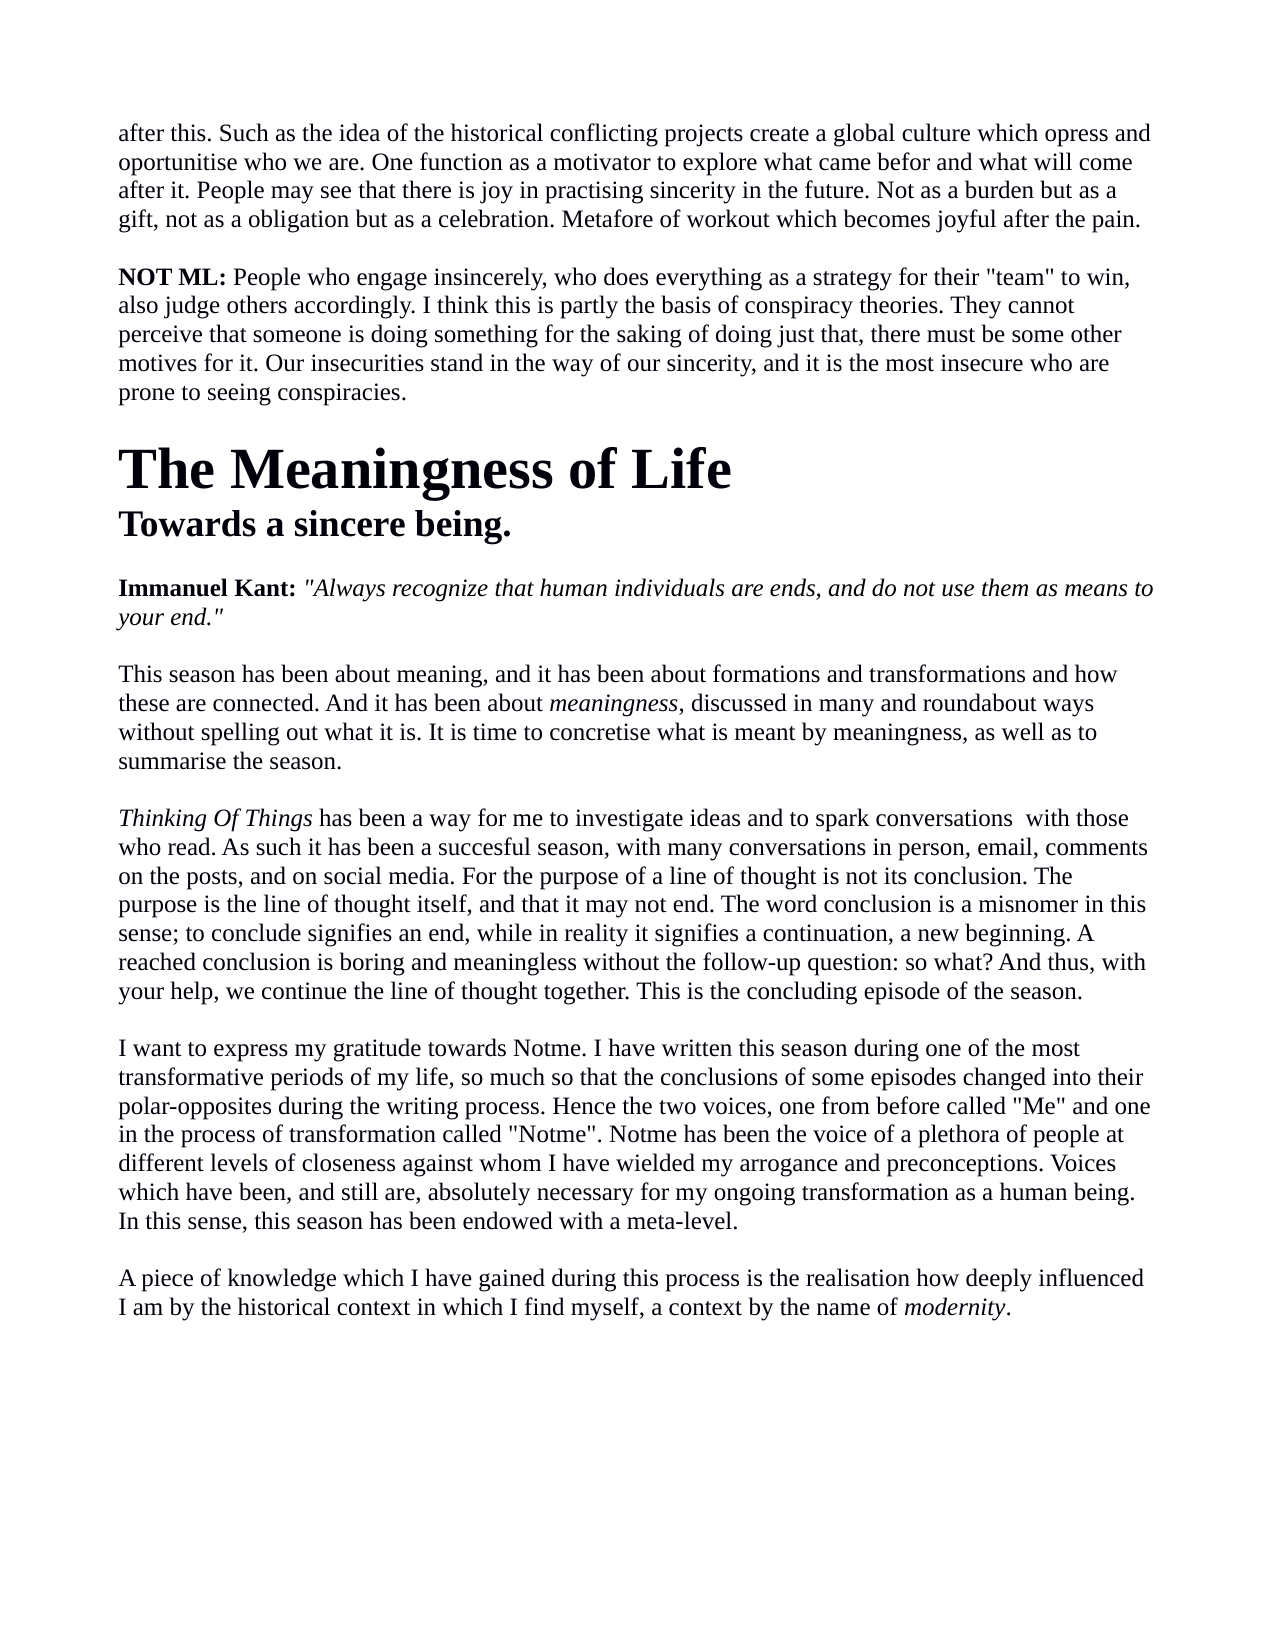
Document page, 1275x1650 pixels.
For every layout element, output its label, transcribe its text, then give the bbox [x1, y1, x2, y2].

title The Meaningness of Life Towards a sincere being. [118, 434, 1157, 544]
text This season has been about meaning, and it has been about formations and transformations and how these are connected. And it has been about meaningness, discussed in many and roundabout ways without spelling out what it is. It is time to concretise what is meant by meaningness, as well as to summarise the season. [118, 659, 1157, 774]
text NOT ML: People who engage insincerely, who does everything as a strategy for their "team" to win, also judge others accordingly. I think this is partly the basis of conspiracy theories. They cannot perceive that someone is doing something for the saking of doing just that, there must be some other motives for it. Our insecurities stand in the way of our sincerity, and it is the most insecure who are prone to seeing conspiracies. [118, 262, 1157, 406]
text Thinking Of Things has been a way for me to investigate ideas and to spark conversations with those who read. As such it has been a succesful season, with many conversations in person, email, comments on the posts, and on social media. For the purpose of a line of thought is not its conclusion. The purpose is the line of thought itself, and that it may not end. The word conclusion is a misnomer in this sense; to conclude signifies an end, while in reality it signifies a continuation, a new beginning. A reached conclusion is boring and meaningless without the follow-up question: so what? And thus, with your help, we continue the line of thought together. This is the concluding episode of the season. [118, 803, 1157, 1004]
text A piece of knowledge which I have gained during this process is the realisation how deeply influenced I am by the historical context in which I find myself, a context by the name of modernity. [118, 1263, 1157, 1321]
text after this. Such as the idea of the historical conflicting projects create a global culture which opress and oportunitise who we are. One function as a motivator to explore what came befor and what will come after it. People may see that there is joy in practising sincerity in the future. Not as a burden but as a gift, not as a obligation but as a celebration. Metafore of workout which becomes joyful after the pain. [118, 118, 1157, 233]
text I want to express my gratitude towards Notme. I have written this season during one of the most transformative periods of my life, so much so that the conclusions of some episodes changed into their polar-opposites during the writing process. Hence the two voices, one from before called "Me" and one in the process of transformation called "Notme". Notme has been the voice of a plethora of people at different levels of closeness against whom I have wielded my arrogance and preconceptions. Voices which have been, and still are, absolutely necessary for my ongoing transformation as a human being. In this sense, this season has been endowed with a meta-level. [118, 1033, 1157, 1234]
text Immanuel Kant: "Always recognize that human individuals are ends, and do not use them as means to your end." [118, 573, 1157, 631]
